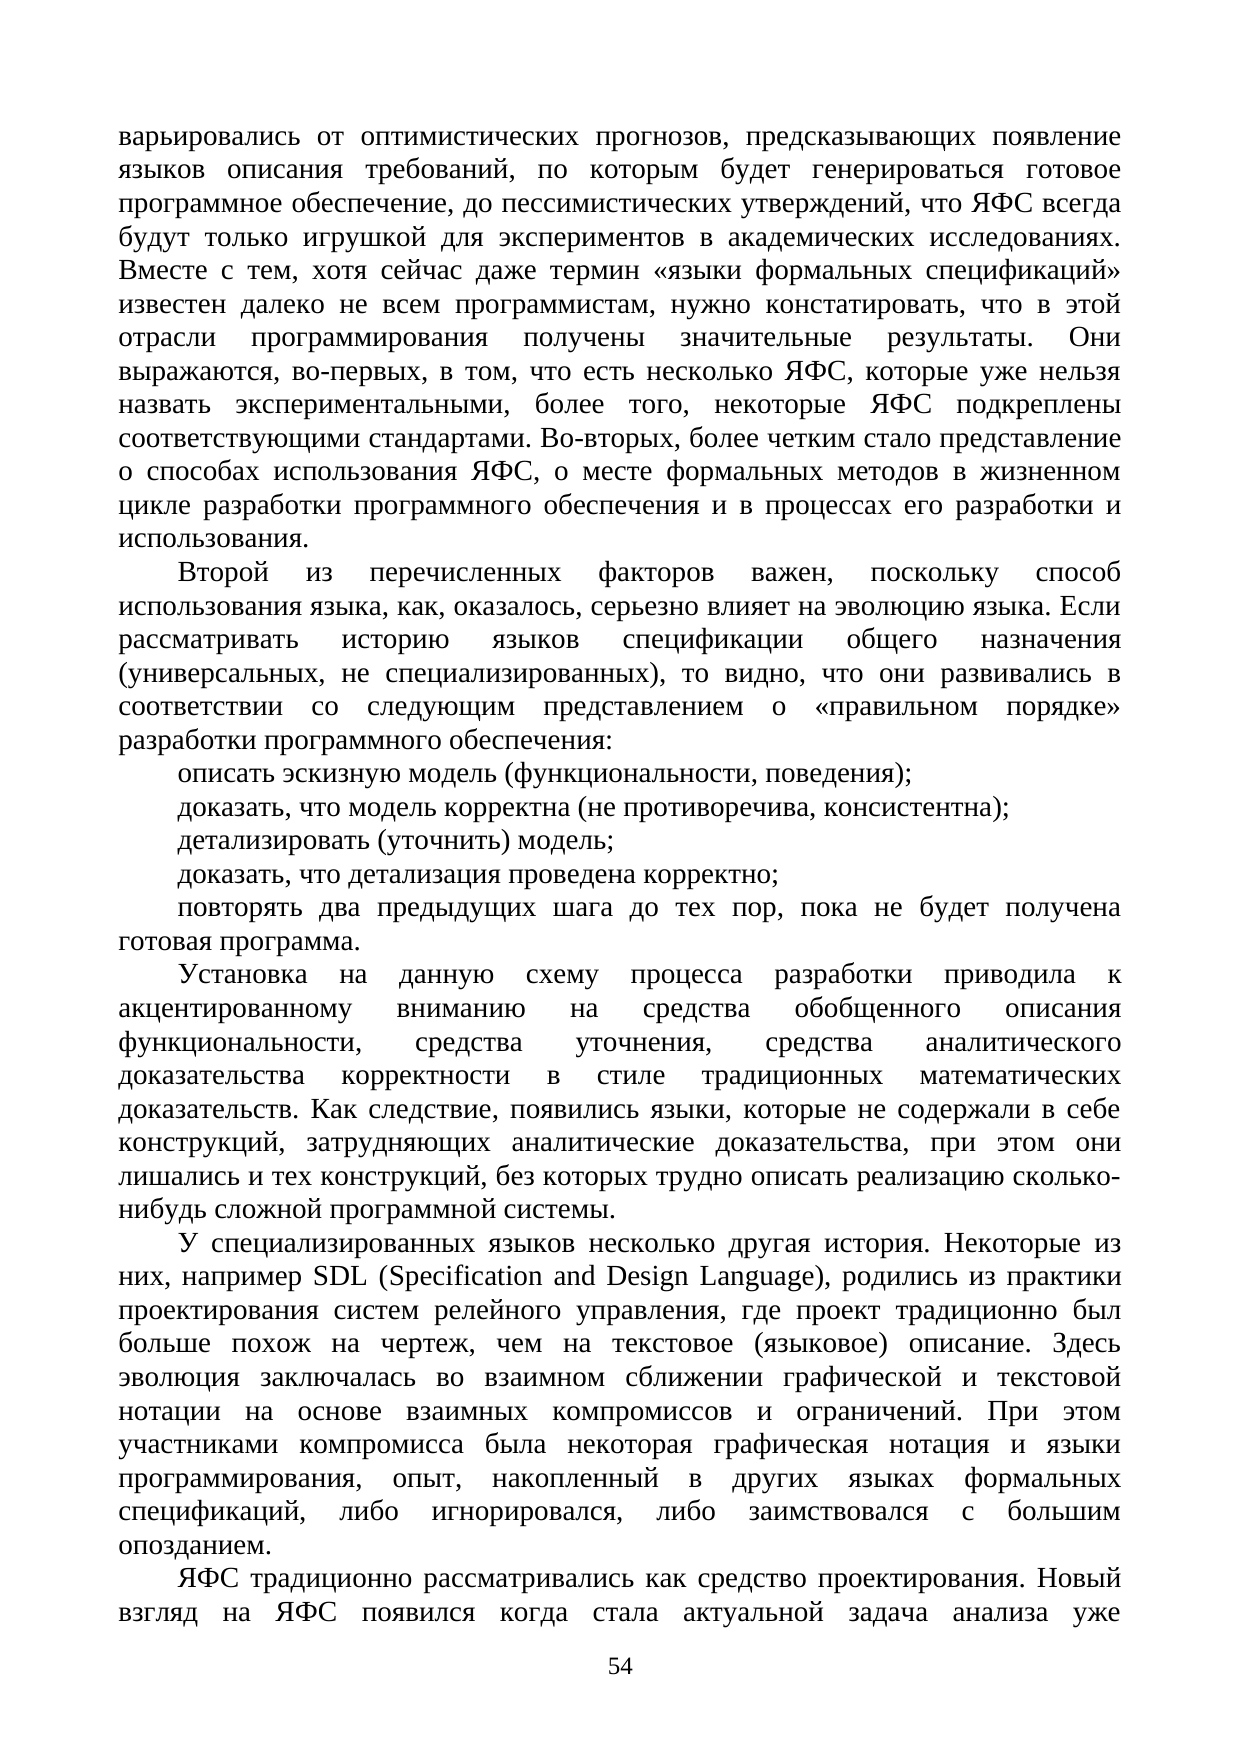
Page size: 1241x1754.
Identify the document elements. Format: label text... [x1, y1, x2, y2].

text Второй из перечисленных факторов важен, поскольку способ использования языка, как, оказалось, серьезно влияет на эволюцию языка. Если рассматривать историю языков спецификации общего назначения (универсальных, не специализированных), то видно, что они развивались в соответствии со следующим представлением о «правильном порядке» разработки программного обеспечения: [118, 554, 1122, 755]
text доказать, что детализация проведена корректно; [118, 856, 1122, 889]
text доказать, что модель корректна (не противоречива, консистентна); [118, 789, 1122, 822]
text ЯФС традиционно рассматривались как средство проектирования. Новый взгляд на ЯФС появился когда стала актуальной задача анализа уже [118, 1560, 1122, 1627]
text варьировались от оптимистических прогнозов, предсказывающих появление языков описания требований, по которым будет генерироваться готовое программное обеспечение, до пессимистических утверждений, что ЯФС всегда будут только игрушкой для экспериментов в академических исследованиях. Вместе с тем, хотя сейчас даже термин «языки формальных спецификаций» известен далеко не всем программистам, нужно констатировать, что в этой отрасли программирования получены значительные результаты. Они выражаются, во-первых, в том, что есть несколько ЯФС, которые уже нельзя назвать экспериментальными, более того, некоторые ЯФС подкреплены соответствующими стандартами. Во-вторых, более четким стало представление о способах использования ЯФС, о месте формальных методов в жизненном цикле разработки программного обеспечения и в процессах его разработки и использования. [118, 118, 1122, 554]
text У специализированных языков несколько другая история. Некоторые из них, например SDL (Specification and Design Language), родились из практики проектирования систем релейного управления, где проект традиционно был больше похож на чертеж, чем на текстовое (языковое) описание. Здесь эволюция заключалась во взаимном сближении графической и текстовой нотации на основе взаимных компромиссов и ограничений. При этом участниками компромисса была некоторая графическая нотация и языки программирования, опыт, накопленный в других языках формальных спецификаций, либо игнорировался, либо заимствовался с большим опозданием. [118, 1225, 1122, 1560]
text детализировать (уточнить) модель; [118, 822, 1122, 856]
text описать эскизную модель (функциональности, поведения); [177, 755, 1122, 789]
text повторять два предыдущих шага до тех пор, пока не будет получена готовая программа. [118, 889, 1122, 957]
text Установка на данную схему процесса разработки приводила к акцентированному вниманию на средства обобщенного описания функциональности, средства уточнения, средства аналитического доказательства корректности в стиле традиционных математических доказательств. Как следствие, появились языки, которые не содержали в себе конструкций, затрудняющих аналитические доказательства, при этом они лишались и тех конструкций, без которых трудно описать реализацию сколько-нибудь сложной программной системы. [118, 957, 1122, 1225]
